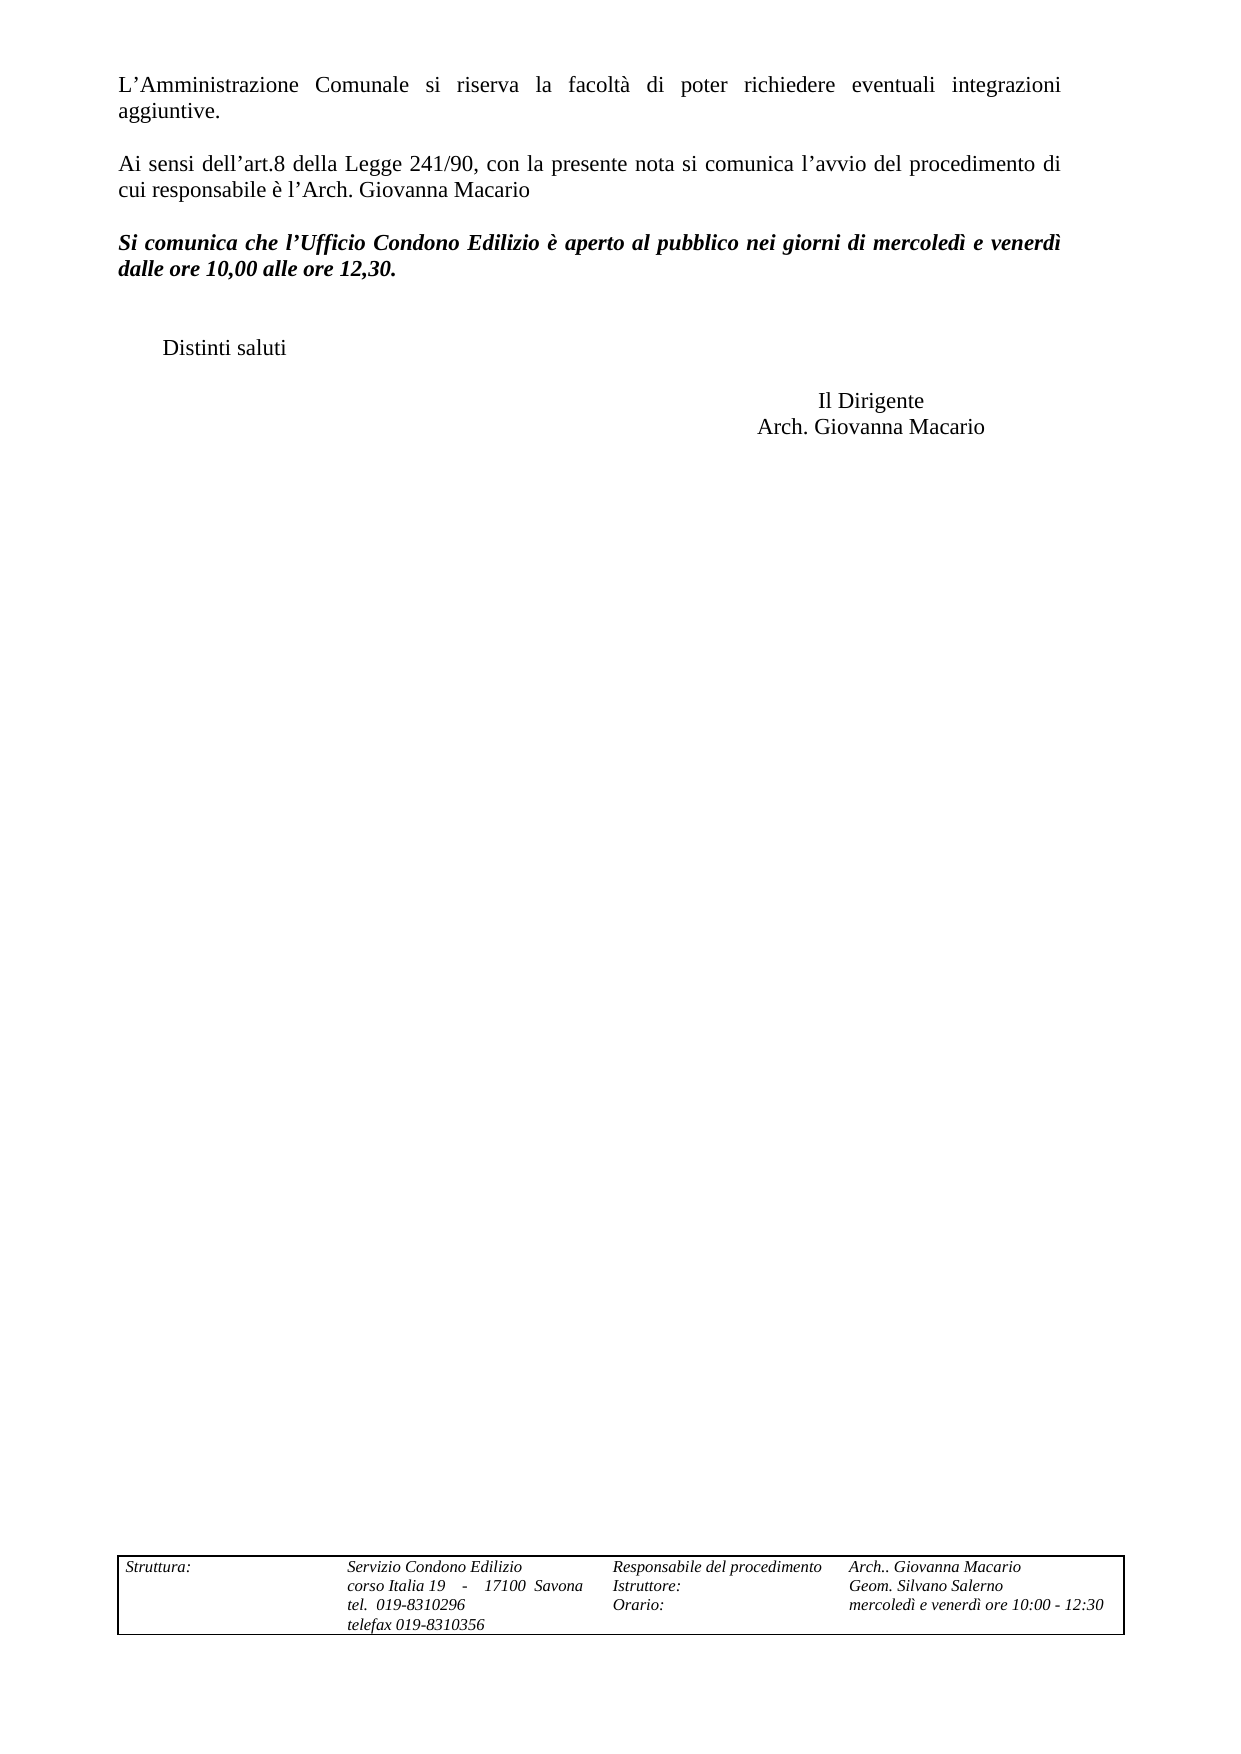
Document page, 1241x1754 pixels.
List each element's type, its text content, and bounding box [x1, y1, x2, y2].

text L’Amministrazione Comunale si riserva la facoltà di poter richiedere eventuali integrazioni aggiuntive. [118, 71, 1063, 123]
text Si comunica che l’Ufficio Condono Edilizio è aperto al pubblico nei giorni di mercoledì e venerdì dalle ore 10,00 alle ore 12,30. [118, 229, 1063, 282]
table_header [118, 387, 620, 440]
text Ai sensi dell’art.8 della Legge 241/90, con la presente nota si comunica l’avvio del procedimento di cui responsabile è l’Arch. Giovanna Macario [118, 150, 1063, 203]
text Distinti saluti [118, 334, 1063, 361]
table_header Il Dirigente Arch. Giovanna Macario [620, 387, 1122, 440]
